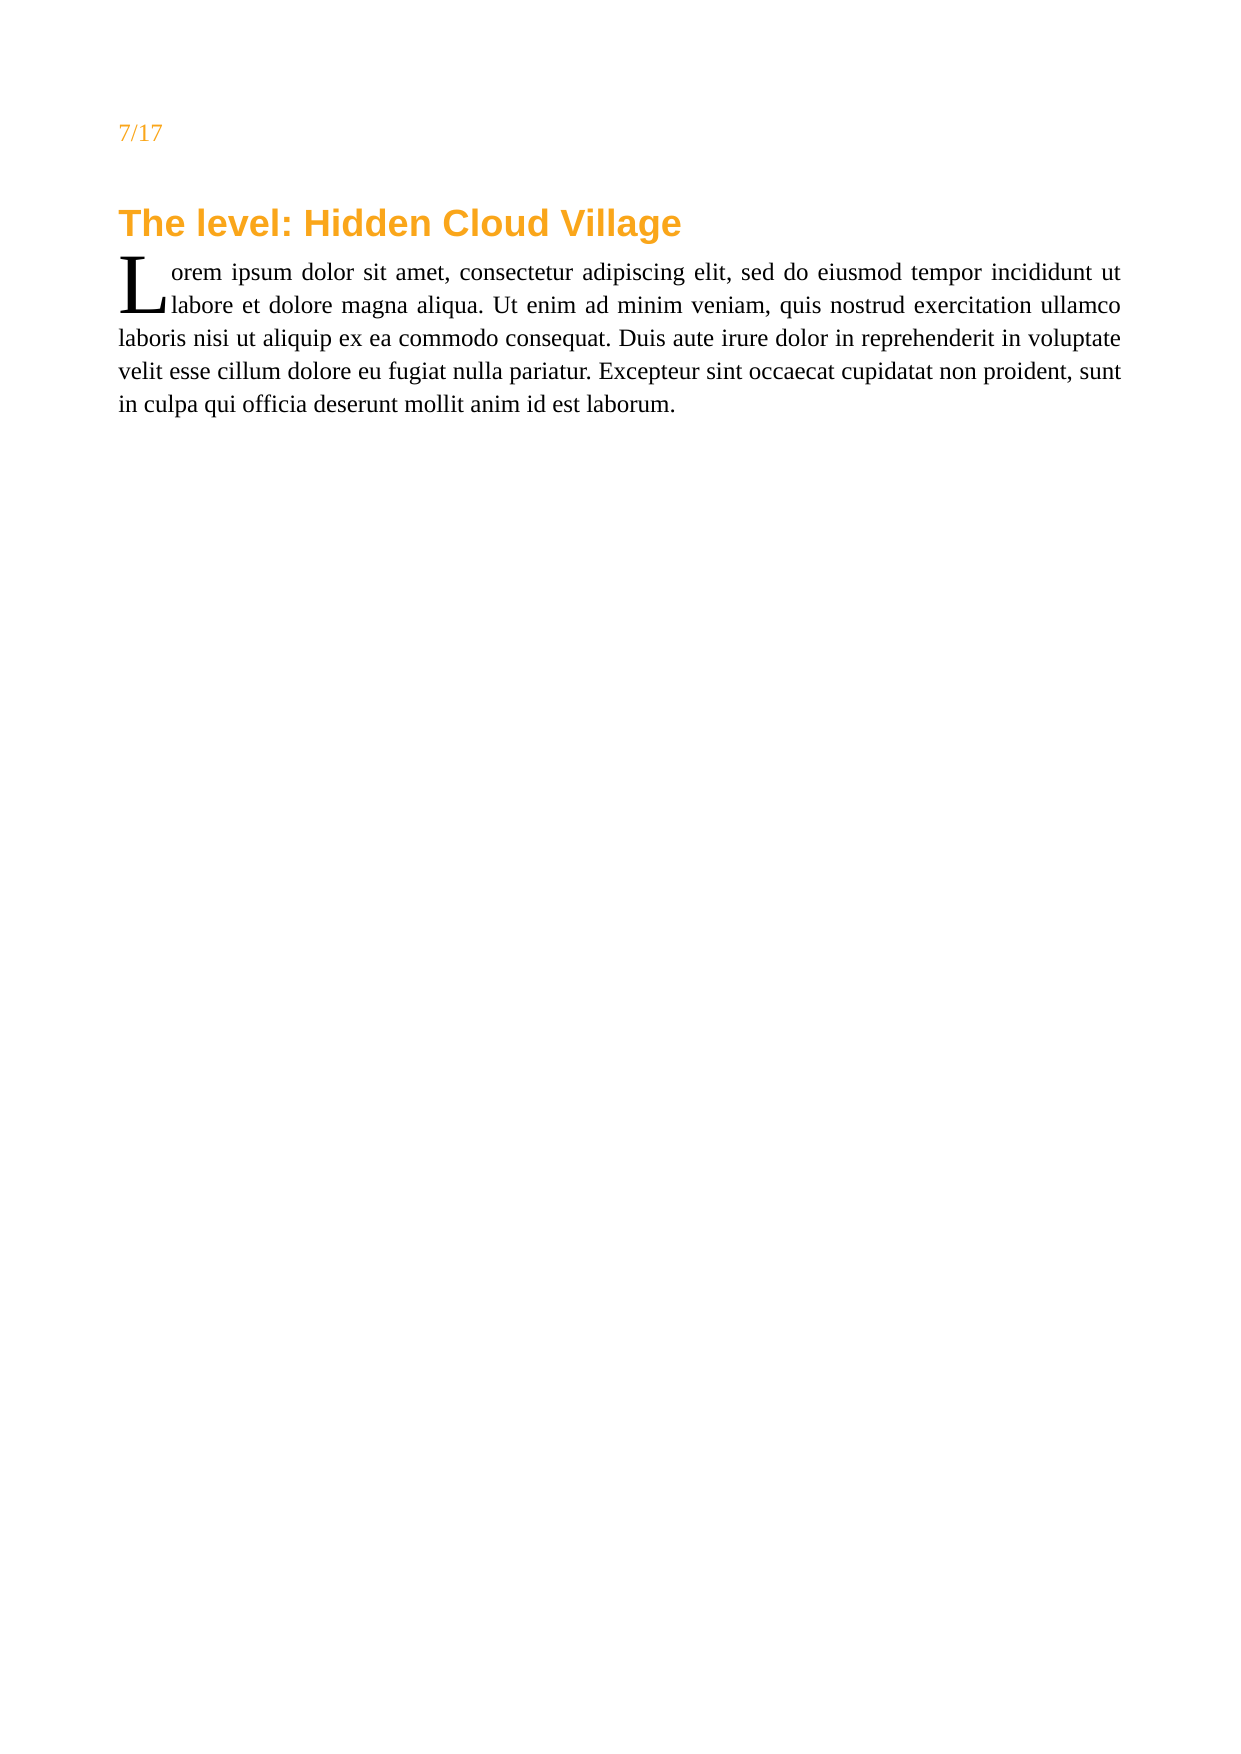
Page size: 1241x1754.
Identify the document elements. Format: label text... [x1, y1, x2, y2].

text Lorem ipsum dolor sit amet, consectetur adipiscing elit, sed do eiusmod tempor incididunt ut labore et dolore magna aliqua. Ut enim ad minim veniam, quis nostrud exercitation ullamco laboris nisi ut aliquip ex ea commodo consequat. Duis aute irure dolor in reprehenderit in voluptate velit esse cillum dolore eu fugiat nulla pariatur. Excepteur sint occaecat cupidatat non proident, sunt in culpa qui officia deserunt mollit anim id est laborum. [118, 257, 1122, 418]
subtitle The level: Hidden Cloud Village [118, 201, 1122, 245]
